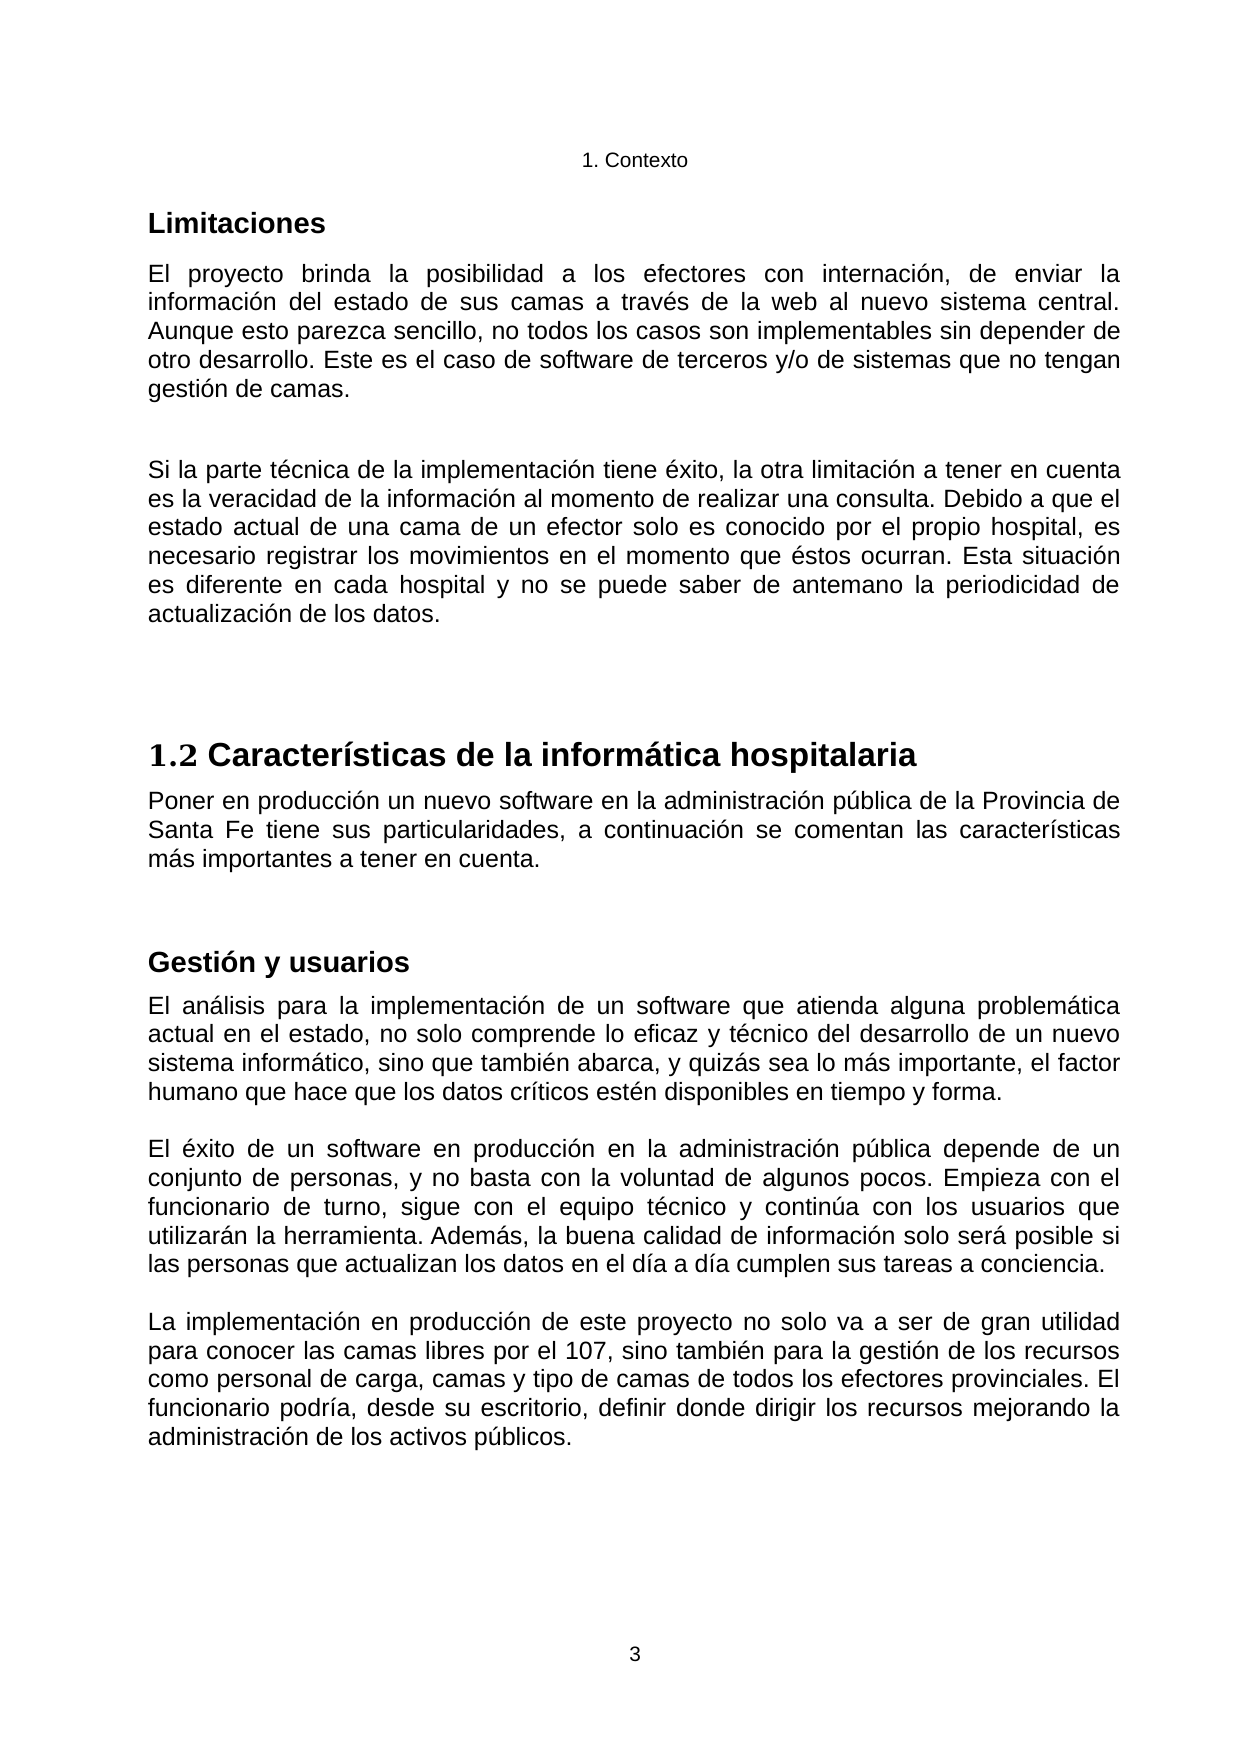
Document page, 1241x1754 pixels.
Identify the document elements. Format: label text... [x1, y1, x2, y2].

text El análisis para la implementación de un software que atienda alguna problemática actual en el estado, no solo comprende lo eficaz y técnico del desarrollo de un nuevo sistema informático, sino que también abarca, y quizás sea lo más importante, el factor humano que hace que los datos críticos estén disponibles en tiempo y forma. [148, 991, 1122, 1106]
text La implementación en producción de este proyecto no solo va a ser de gran utilidad para conocer las camas libres por el 107, sino también para la gestión de los recursos como personal de carga, camas y tipo de camas de todos los efectores provinciales. El funcionario podría, desde su escritorio, definir donde dirigir los recursos mejorando la administración de los activos públicos. [148, 1307, 1122, 1451]
subtitle 1.2 Características de la informática hospitalaria [148, 735, 1122, 774]
text Poner en producción un nuevo software en la administración pública de la Provincia de Santa Fe tiene sus particularidades, a continuación se comentan las características más importantes a tener en cuenta. [148, 786, 1122, 872]
text Si la parte técnica de la implementación tiene éxito, la otra limitación a tener en cuenta es la veracidad de la información al momento de realizar una consulta. Debido a que el estado actual de una cama de un efector solo es conocido por el propio hospital, es necesario registrar los movimientos en el momento que éstos ocurran. Esta situación es diferente en cada hospital y no se puede saber de antemano la periodicidad de actualización de los datos. [148, 455, 1122, 627]
subtitle Limitaciones [148, 207, 1122, 240]
subtitle Gestión y usuarios [148, 944, 1122, 978]
text El proyecto brinda la posibilidad a los efectores con internación, de enviar la información del estado de sus camas a través de la web al nuevo sistema central. Aunque esto parezca sencillo, no todos los casos son implementables sin depender de otro desarrollo. Este es el caso de software de terceros y/o de sistemas que no tengan gestión de camas. [148, 258, 1122, 402]
text El éxito de un software en producción en la administración pública depende de un conjunto de personas, y no basta con la voluntad de algunos pocos. Empieza con el funcionario de turno, sigue con el equipo técnico y continúa con los usuarios que utilizarán la herramienta. Además, la buena calidad de información solo será posible si las personas que actualizan los datos en el día a día cumplen sus tareas a conciencia. [148, 1134, 1122, 1278]
